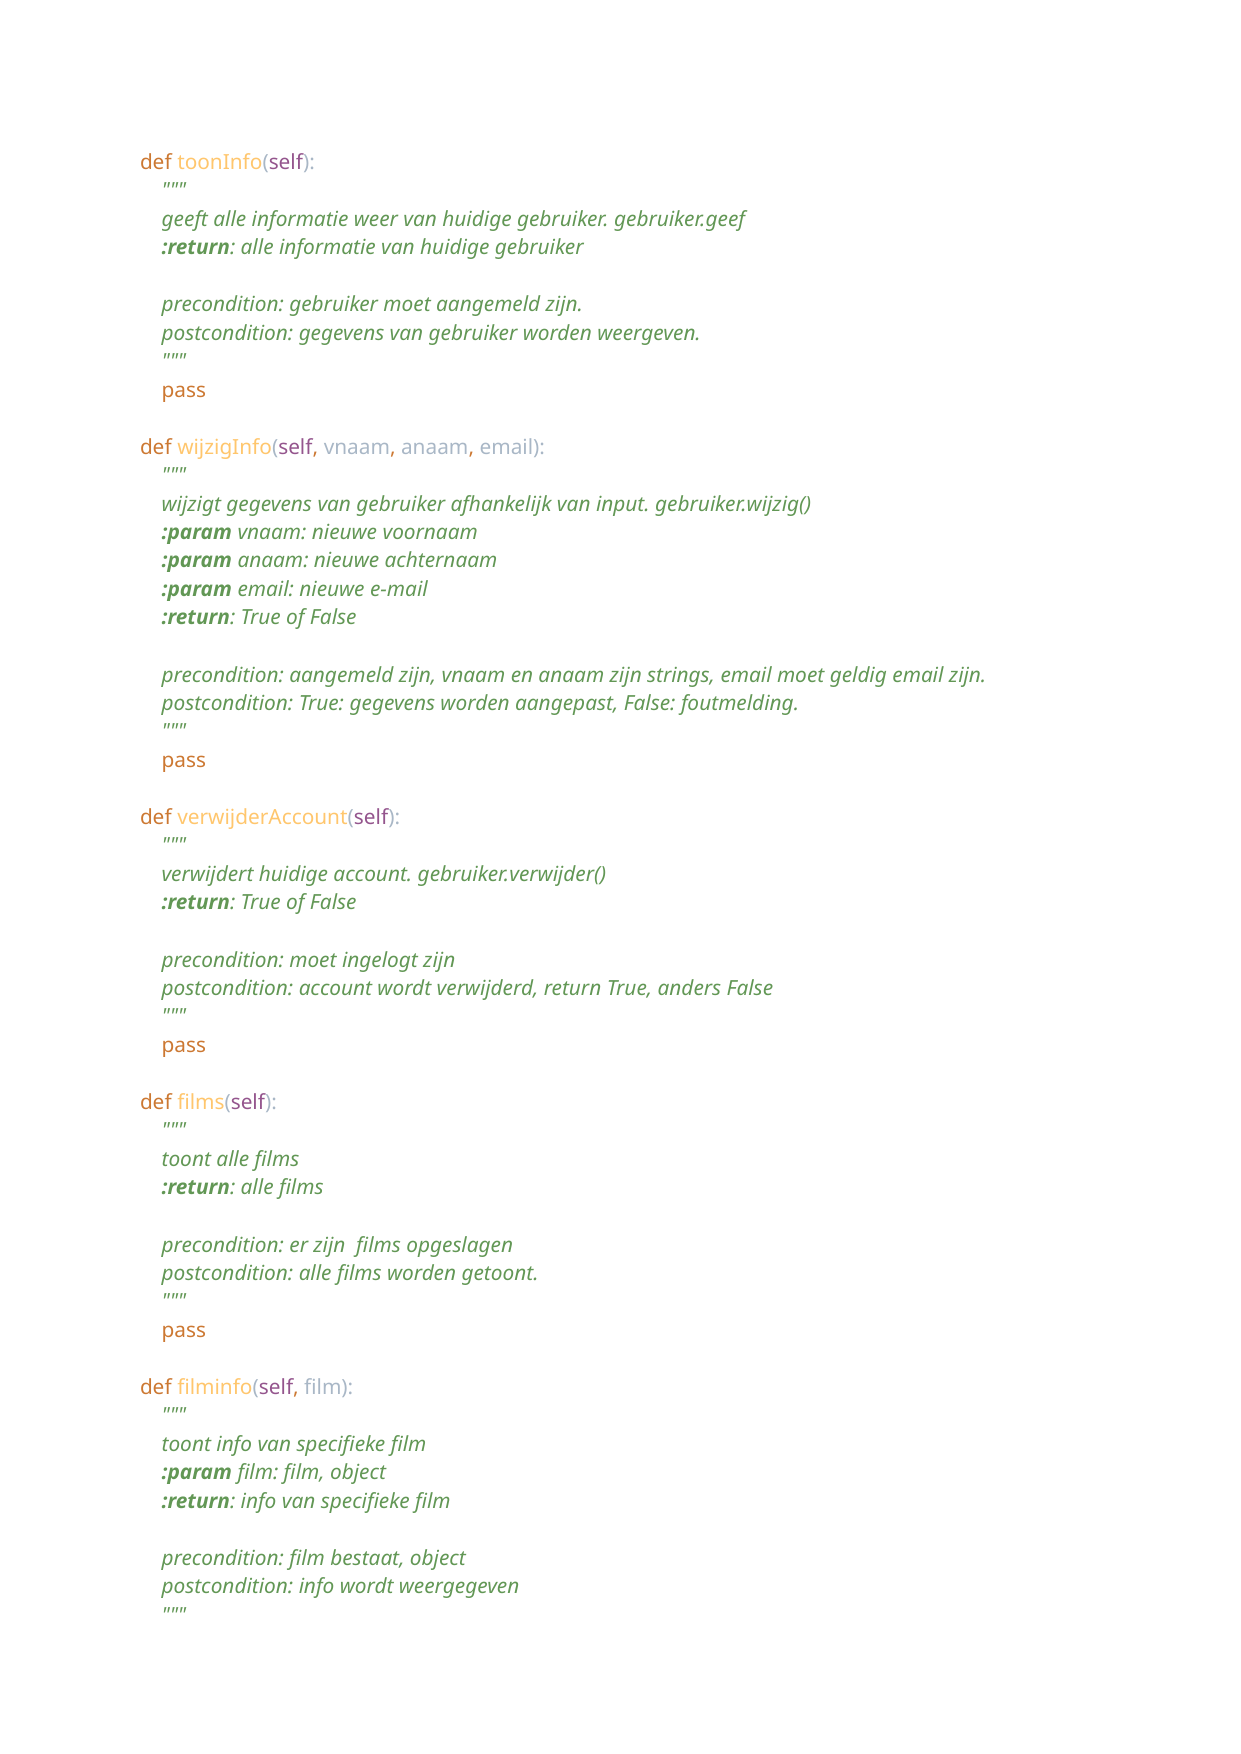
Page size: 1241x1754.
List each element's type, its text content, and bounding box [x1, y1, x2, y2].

text def toonInfo(self): """ geeft alle informatie weer van huidige gebruiker. gebruiker.geef :return: alle informatie van huidige gebruiker precondition: gebruiker moet aangemeld zijn. postcondition: gegevens van gebruiker worden weergeven. """ pass def wijzigInfo(self, vnaam, anaam, email): """ wijzigt gegevens van gebruiker afhankelijk van input. gebruiker.wijzig() :param vnaam: nieuwe voornaam :param anaam: nieuwe achternaam :param email: nieuwe e-mail :return: True of False precondition: aangemeld zijn, vnaam en anaam zijn strings, email moet geldig email zijn. postcondition: True: gegevens worden aangepast, False: foutmelding. """ pass def verwijderAccount(self): """ verwijdert huidige account. gebruiker.verwijder() :return: True of False precondition: moet ingelogt zijn postcondition: account wordt verwijderd, return True, anders False """ pass def films(self): """ toont alle films :return: alle films precondition: er zijn films opgeslagen postcondition: alle films worden getoont. """ pass def filminfo(self, film): """ toont info van specifieke film :param film: film, object :return: info van specifieke film precondition: film bestaat, object postcondition: info wordt weergegeven """ [118, 118, 1122, 1628]
